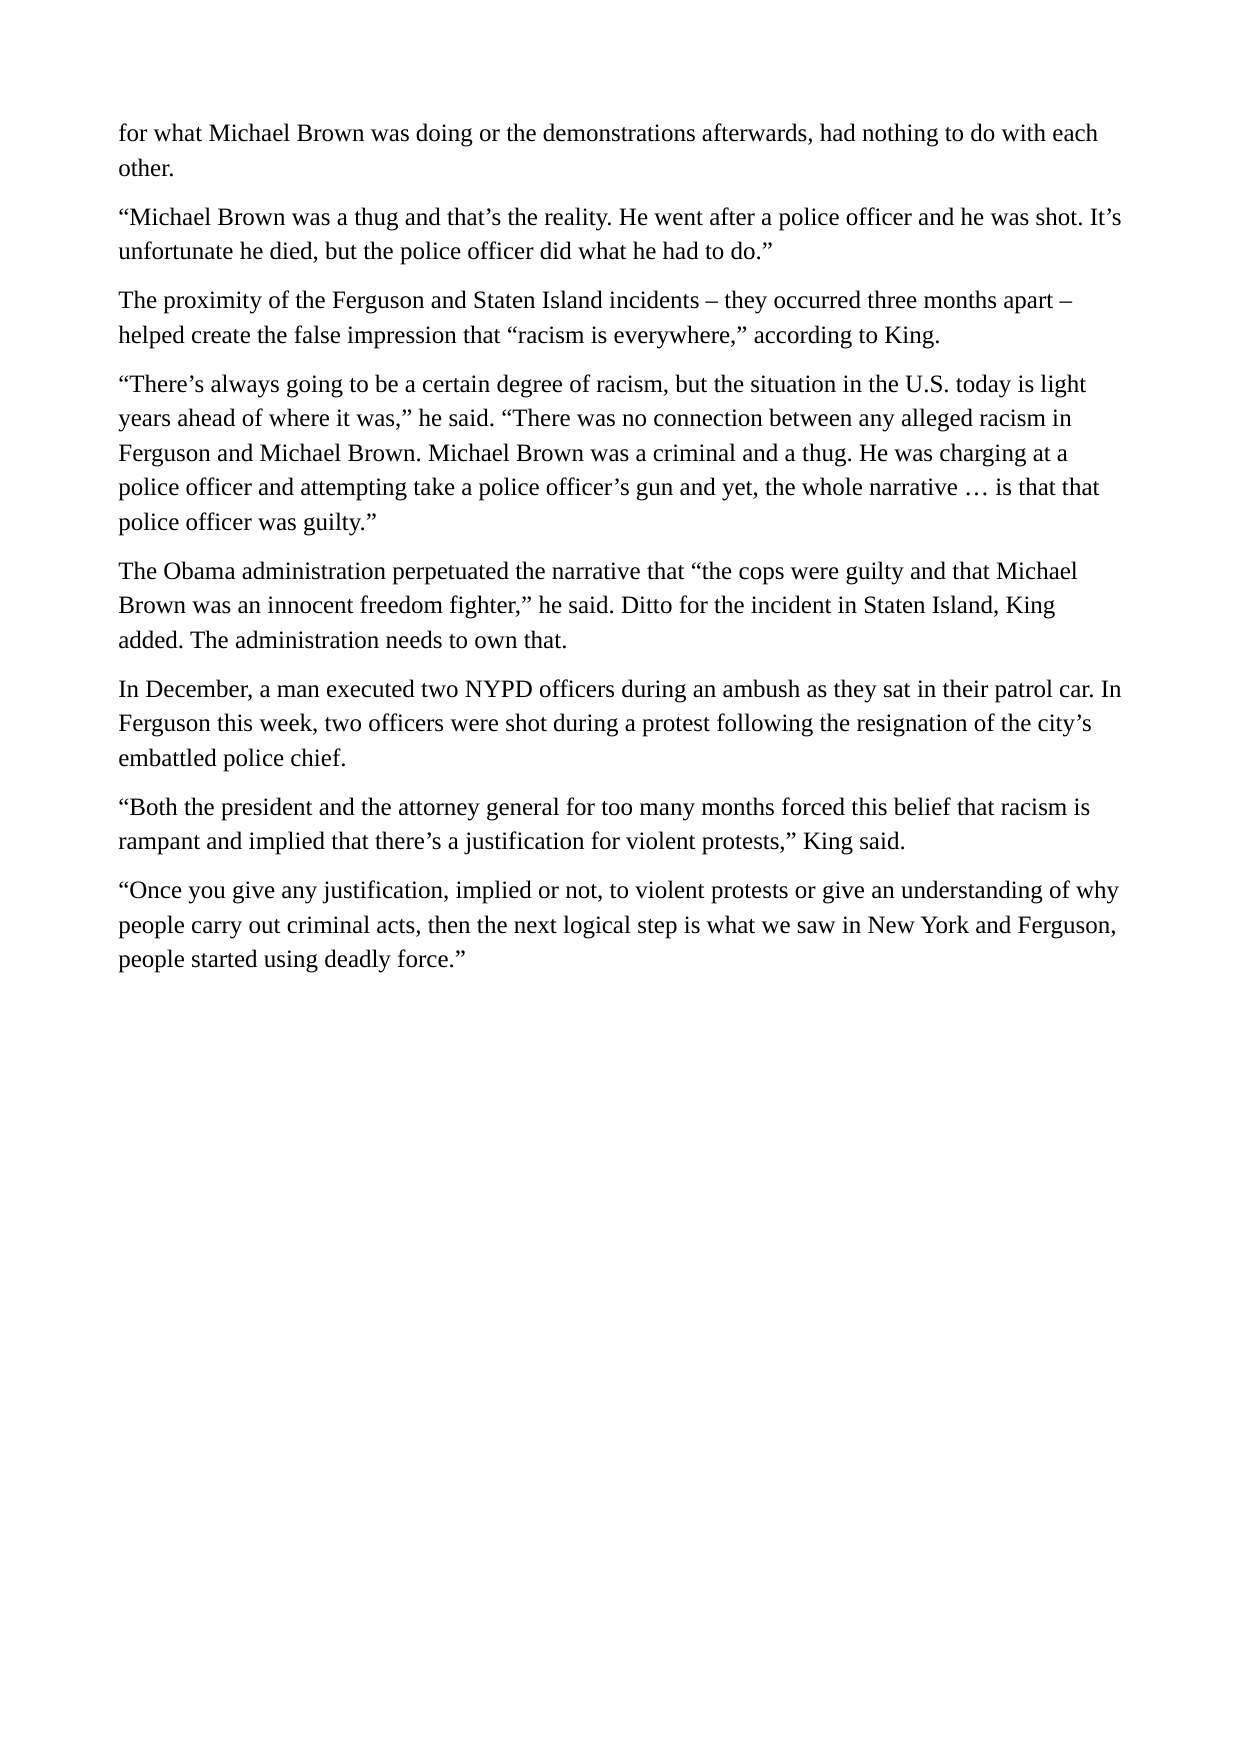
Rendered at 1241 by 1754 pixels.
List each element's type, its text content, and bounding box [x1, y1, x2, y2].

text The proximity of the Ferguson and Staten Island incidents – they occurred three months apart – helped create the false impression that “racism is everywhere,” according to King. [118, 285, 1122, 348]
text In December, a man executed two NYPD officers during an ambush as they sat in their patrol car. In Ferguson this week, two officers were shot during a protest following the resignation of the city’s embattled police chief. [118, 674, 1122, 771]
text “Both the president and the attorney general for too many months forced this belief that racism is rampant and implied that there’s a justification for violent protests,” King said. [118, 792, 1122, 855]
text “There’s always going to be a certain degree of racism, but the situation in the U.S. today is light years ahead of where it was,” he said. “There was no connection between any alleged racism in Ferguson and Michael Brown. Michael Brown was a criminal and a thug. He was charging at a police officer and attempting take a police officer’s gun and yet, the whole narrative … is that that police officer was guilty.” [118, 369, 1122, 535]
text “Once you give any justification, implied or not, to violent protests or give an understanding of why people carry out criminal acts, then the next logical step is what we saw in New York and Ferguson, people started using deadly force.” [118, 875, 1122, 973]
text “Michael Brown was a thug and that’s the reality. He went after a police officer and he was shot. It’s unfortunate he died, but the police officer did what he had to do.” [118, 202, 1122, 265]
text The Obama administration perpetuated the narrative that “the cops were guilty and that Michael Brown was an innocent freedom fighter,” he said. Ditto for the incident in Staten Island, King added. The administration needs to own that. [118, 556, 1122, 653]
text for what Michael Brown was doing or the demonstrations afterwards, had nothing to do with each other. [118, 118, 1122, 181]
